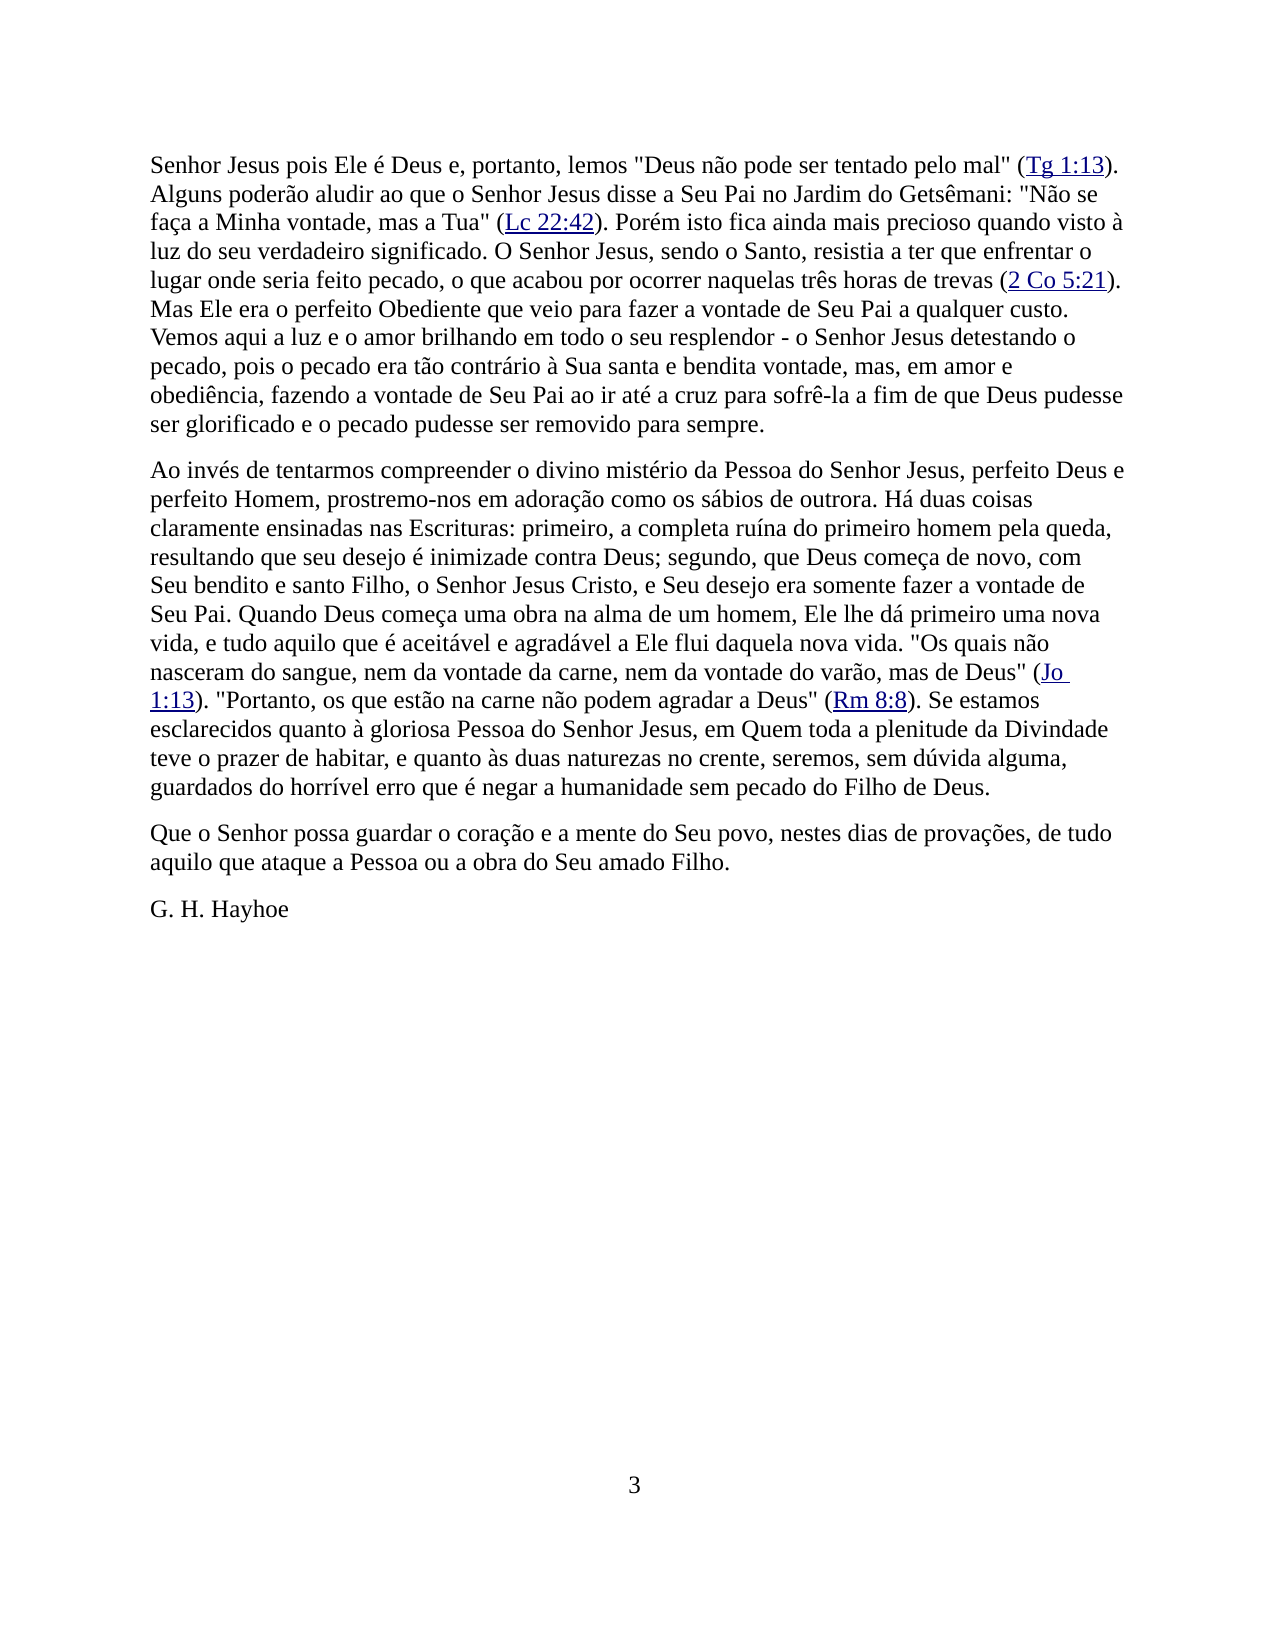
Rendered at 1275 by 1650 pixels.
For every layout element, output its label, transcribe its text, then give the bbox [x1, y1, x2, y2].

text G. H. Hayhoe [150, 894, 1125, 922]
text Ao invés de tentarmos compreender o divino mistério da Pessoa do Senhor Jesus, perfeito Deus e perfeito Homem, prostremo-nos em adoração como os sábios de outrora. Há duas coisas claramente ensinadas nas Escrituras: primeiro, a completa ruína do primeiro homem pela queda, resultando que seu desejo é inimizade contra Deus; segundo, que Deus começa de novo, com Seu bendito e santo Filho, o Senhor Jesus Cristo, e Seu desejo era somente fazer a vontade de Seu Pai. Quando Deus começa uma obra na alma de um homem, Ele lhe dá primeiro uma nova vida, e tudo aquilo que é aceitável e agradável a Ele flui daquela nova vida. "Os quais não nasceram do sangue, nem da vontade da carne, nem da vontade do varão, mas de Deus" (Jo 1:13). "Portanto, os que estão na carne não podem agradar a Deus" (Rm 8:8). Se estamos esclarecidos quanto à gloriosa Pessoa do Senhor Jesus, em Quem toda a plenitude da Divindade teve o prazer de habitar, e quanto às duas naturezas no crente, seremos, sem dúvida alguma, guardados do horrível erro que é negar a humanidade sem pecado do Filho de Deus. [150, 455, 1125, 800]
text Que o Senhor possa guardar o coração e a mente do Seu povo, nestes dias de provações, de tudo aquilo que ataque a Pessoa ou a obra do Seu amado Filho. [150, 818, 1125, 876]
text Senhor Jesus pois Ele é Deus e, portanto, lemos "Deus não pode ser tentado pelo mal" (Tg 1:13). Alguns poderão aludir ao que o Senhor Jesus disse a Seu Pai no Jardim do Getsêmani: "Não se faça a Minha vontade, mas a Tua" (Lc 22:42). Porém isto fica ainda mais precioso quando visto à luz do seu verdadeiro significado. O Senhor Jesus, sendo o Santo, resistia a ter que enfrentar o lugar onde seria feito pecado, o que acabou por ocorrer naquelas três horas de trevas (2 Co 5:21). Mas Ele era o perfeito Obediente que veio para fazer a vontade de Seu Pai a qualquer custo. Vemos aqui a luz e o amor brilhando em todo o seu resplendor - o Senhor Jesus detestando o pecado, pois o pecado era tão contrário à Sua santa e bendita vontade, mas, em amor e obediência, fazendo a vontade de Seu Pai ao ir até a cruz para sofrê-la a fim de que Deus pudesse ser glorificado e o pecado pudesse ser removido para sempre. [150, 150, 1125, 437]
